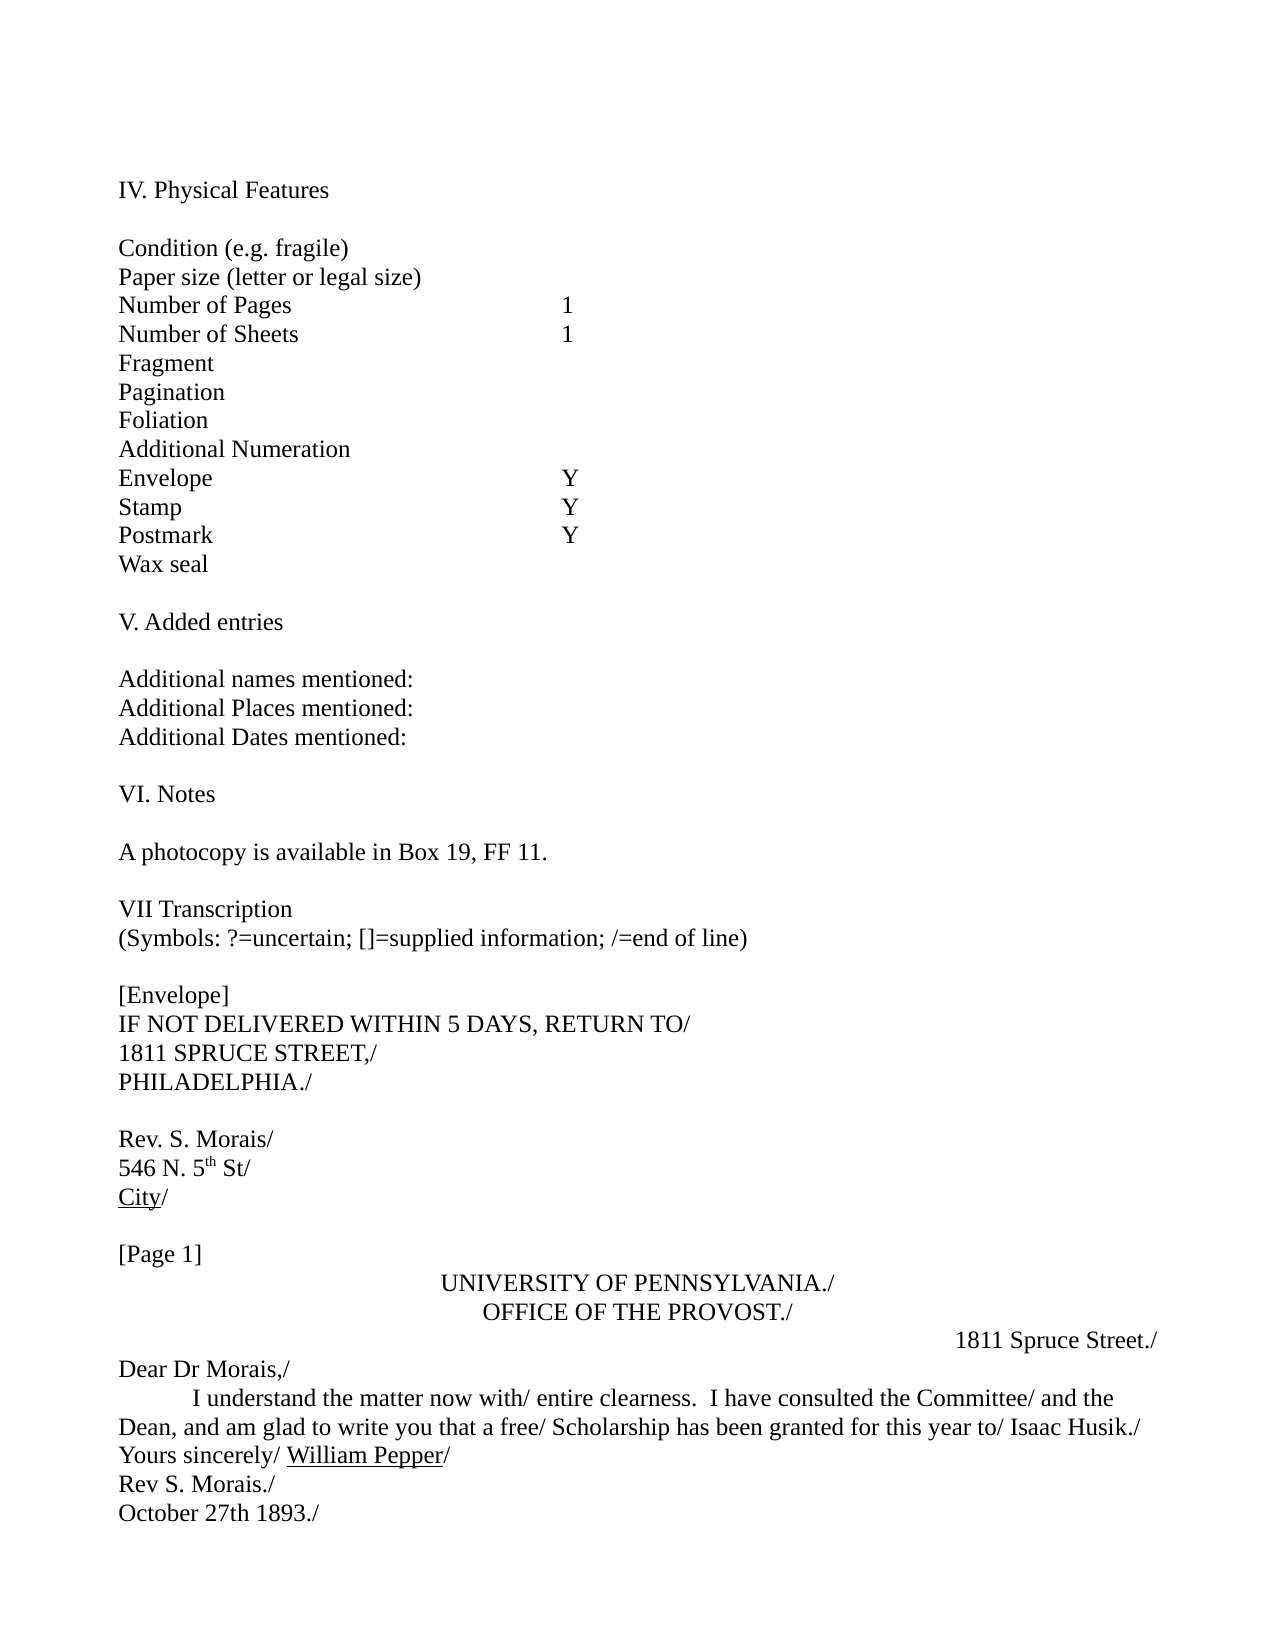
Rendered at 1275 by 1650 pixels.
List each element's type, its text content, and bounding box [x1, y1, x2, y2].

text Wax seal [118, 549, 1157, 578]
text IV. Physical Features [118, 176, 1157, 204]
text IF NOT DELIVERED WITHIN 5 DAYS, RETURN TO/ [118, 1009, 1157, 1038]
text Dear Dr Morais,/ [118, 1354, 1157, 1383]
text Fragment [118, 348, 1157, 377]
text Postma rk Y [118, 521, 1157, 549]
text I understand the matter now with/ entire clearness. I have consulted the Committee/ and the Dean, and am glad to write you that a free/ Scholarship has been granted for this year to/ Isaac Husik./ Yours sincerely/ William Pepper/ [118, 1383, 1157, 1469]
text Envelope Y [118, 463, 1157, 492]
text V. Added entries [118, 607, 1157, 636]
text Paper size (letter or legal size) [118, 262, 1157, 291]
text 1811 SPRUCE STREET,/ [118, 1038, 1157, 1067]
text Condition (e.g. fragile) [118, 233, 1157, 262]
text Rev S. Morais./ [118, 1469, 1157, 1498]
text A photocopy is available in Box 19, FF 11. [118, 837, 1157, 866]
text Stamp Y [118, 492, 1157, 521]
text 1811 Spruce Street./ [118, 1326, 1157, 1354]
text Additional Places mentioned: [118, 693, 1157, 722]
text October 27th 1893./ [118, 1498, 1157, 1527]
text VI. Notes [118, 779, 1157, 808]
text PHILADELPHIA./ [118, 1067, 1157, 1096]
text Foliation [118, 406, 1157, 434]
text (Symbols: ?=uncertain; []=supplied information; /=end of line) [118, 923, 1157, 952]
text UNIVERSITY OF PENNSYLVANIA./ [118, 1268, 1157, 1297]
text VII Transcription [118, 894, 1157, 923]
text Number of Pages 1 [118, 291, 1157, 319]
text [Envelope] [118, 981, 1157, 1009]
text Additional names mentioned: [118, 664, 1157, 693]
text Pagination [118, 377, 1157, 406]
text 546 N. 5th St/ [118, 1153, 1157, 1182]
text City/ [118, 1182, 1157, 1211]
text Number of Sheets 1 [118, 319, 1157, 348]
text Rev. S. Morais/ [118, 1124, 1157, 1153]
text OFFICE OF THE PROVOST./ [118, 1297, 1157, 1326]
text Additional Numeration [118, 434, 1157, 463]
text [Page 1] [118, 1239, 1157, 1268]
text Additional Dates mentioned: [118, 722, 1157, 751]
